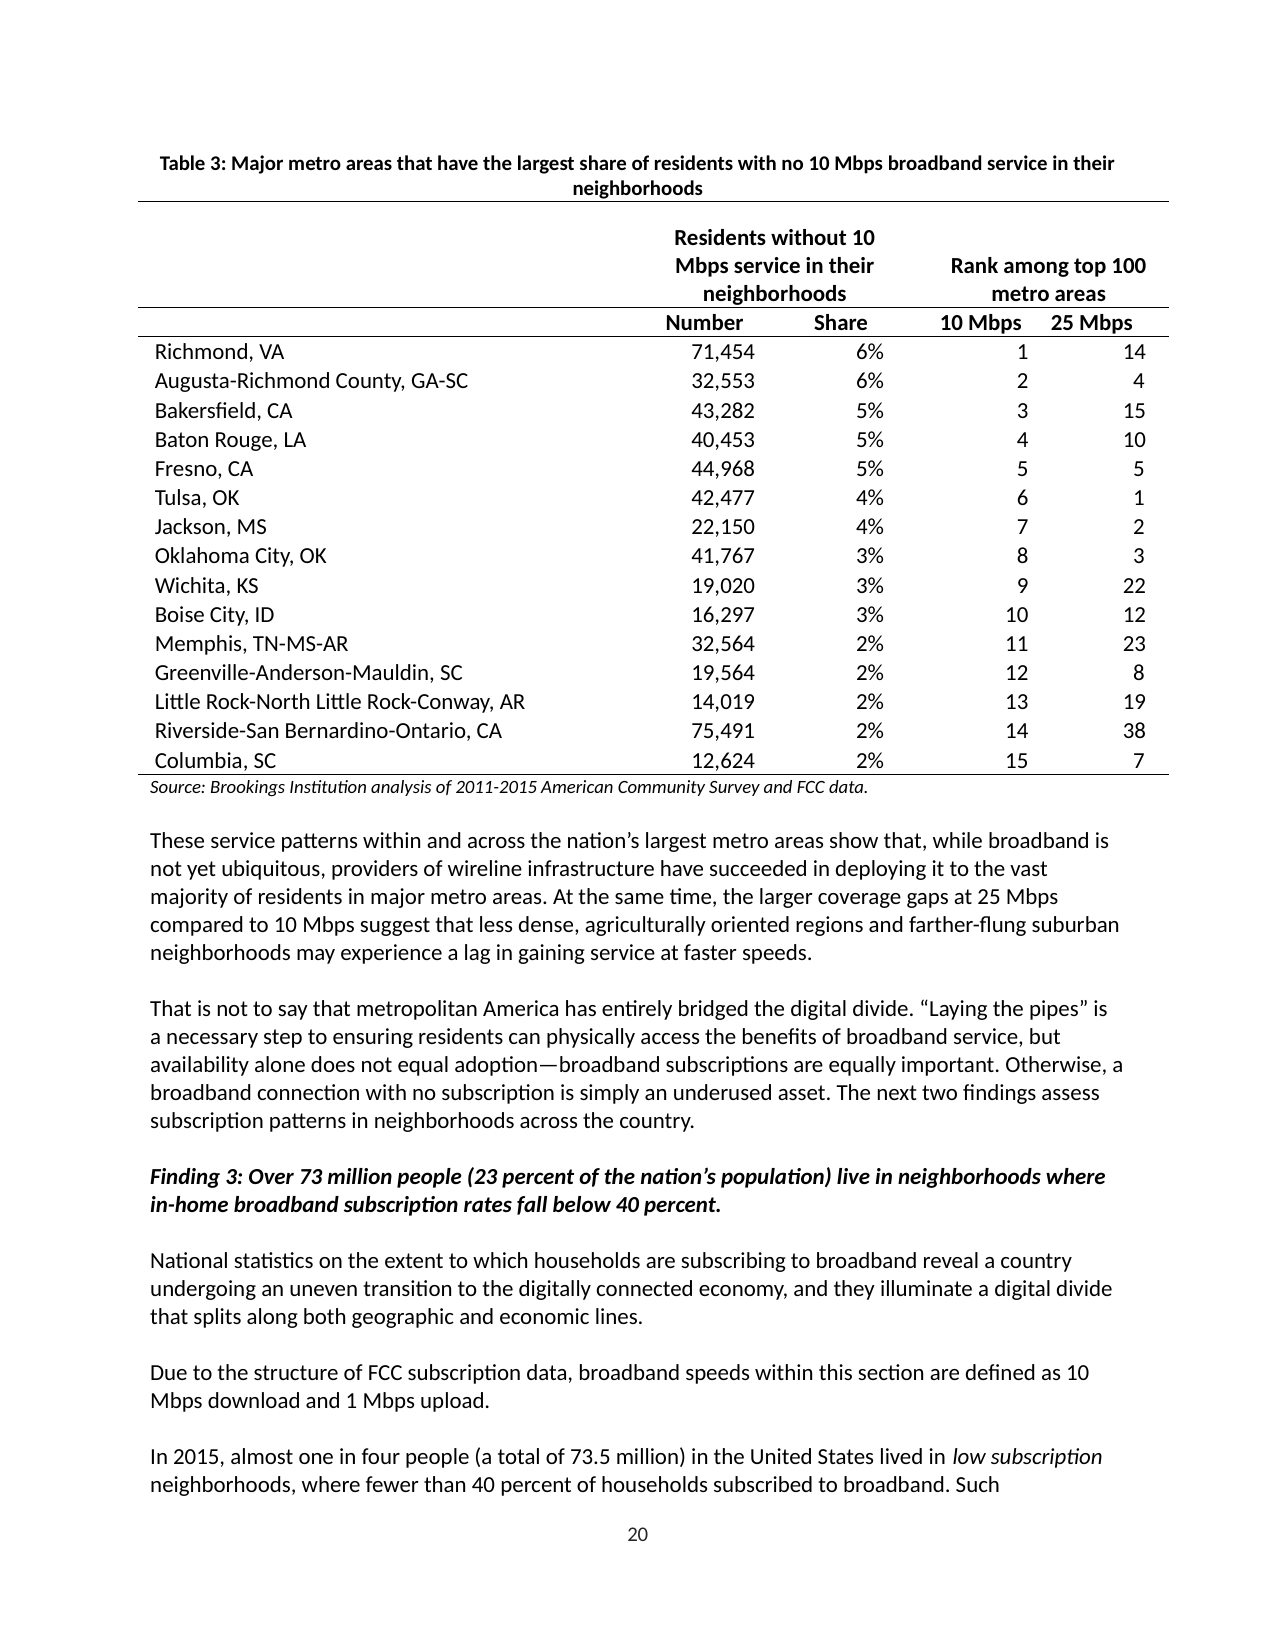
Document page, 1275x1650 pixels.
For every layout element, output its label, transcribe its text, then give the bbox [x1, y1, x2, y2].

table_cell [138, 308, 654, 336]
table_cell 6 [928, 482, 1039, 511]
table_cell 5 [928, 453, 1039, 482]
table_cell 2% [803, 686, 895, 715]
table_cell 40,453 [654, 424, 803, 453]
text That is not to say that metropolitan America has entirely bridged the digital divide. “Laying the pipes” is a necessary step to ensuring residents can physically access the benefits of broadband service, but availability alone does not equal adoption—broadband subscriptions are equally important. Otherwise, a broadband connection with no subscription is simply an underused asset. The next two findings assess subscription patterns in neighborhoods across the country. [150, 994, 1125, 1134]
table_cell 14 [928, 715, 1039, 744]
table_cell 4 [1039, 365, 1169, 394]
table_cell 2 [1039, 511, 1169, 540]
table_cell 4% [803, 482, 895, 511]
table_header [138, 202, 654, 307]
table_cell 1 [1039, 482, 1169, 511]
table_cell 2 [928, 365, 1039, 394]
text Finding 3: Over 73 million people (23 percent of the nation’s population) live in neighborhoods where in-home broadband subscription rates fall below 40 percent. [150, 1162, 1125, 1218]
table_cell [895, 745, 928, 774]
table_cell [895, 540, 928, 569]
table_cell 22,150 [654, 511, 803, 540]
table_cell 12 [928, 657, 1039, 686]
table_cell Richmond, VA [138, 337, 654, 365]
table_cell 25 Mbps [1039, 308, 1169, 336]
table_cell 32,564 [654, 628, 803, 657]
table_cell Baton Rouge, LA [138, 424, 654, 453]
table_cell 11 [928, 628, 1039, 657]
table_cell 75,491 [654, 715, 803, 744]
table_cell 12 [1039, 599, 1169, 628]
table_cell 2% [803, 715, 895, 744]
table_cell 71,454 [654, 337, 803, 365]
table_cell 14,019 [654, 686, 803, 715]
table_cell 6% [803, 365, 895, 394]
table_cell 32,553 [654, 365, 803, 394]
table_cell [895, 424, 928, 453]
table_cell 3% [803, 540, 895, 569]
table_cell 14 [1039, 337, 1169, 365]
table_cell Number [654, 308, 803, 336]
table_cell 12,624 [654, 745, 803, 774]
table_cell 15 [928, 745, 1039, 774]
table_cell 3% [803, 599, 895, 628]
text Table 3: Major metro areas that have the largest share of residents with no 10 Mbps broadband service in their neighborhoods [150, 150, 1125, 201]
table_cell 16,297 [654, 599, 803, 628]
table_cell 2% [803, 745, 895, 774]
table_cell 5% [803, 395, 895, 424]
table_cell Bakersfield, CA [138, 395, 654, 424]
table_cell [895, 482, 928, 511]
table_cell [895, 570, 928, 599]
table_cell Augusta-Richmond County, GA-SC [138, 365, 654, 394]
table_cell 1 [928, 337, 1039, 365]
table_cell Memphis, TN-MS-AR [138, 628, 654, 657]
table_cell 44,968 [654, 453, 803, 482]
table_cell 19 [1039, 686, 1169, 715]
table_cell 13 [928, 686, 1039, 715]
table_header Residents without 10 Mbps service in their neighborhoods [654, 202, 895, 307]
text Due to the structure of FCC subscription data, broadband speeds within this section are defined as 10 Mbps download and 1 Mbps upload. [150, 1358, 1125, 1414]
text In 2015, almost one in four people (a total of 73.5 million) in the United States lived in low subscription neighborhoods, where fewer than 40 percent of households subscribed to broadband. Such [150, 1442, 1125, 1498]
table_cell [895, 365, 928, 394]
text National statistics on the extent to which households are subscribing to broadband reveal a country undergoing an uneven transition to the digitally connected economy, and they illuminate a digital divide that splits along both geographic and economic lines. [150, 1246, 1125, 1330]
table_cell Oklahoma City, OK [138, 540, 654, 569]
table_cell 10 [928, 599, 1039, 628]
table_cell 9 [928, 570, 1039, 599]
table_cell 10 [1039, 424, 1169, 453]
table_cell Tulsa, OK [138, 482, 654, 511]
table_cell [895, 511, 928, 540]
table_cell [895, 395, 928, 424]
table_cell 19,020 [654, 570, 803, 599]
table_cell Boise City, ID [138, 599, 654, 628]
table_cell 4 [928, 424, 1039, 453]
table_cell Greenville-Anderson-Mauldin, SC [138, 657, 654, 686]
table_cell 7 [928, 511, 1039, 540]
table_cell Little Rock-North Little Rock-Conway, AR [138, 686, 654, 715]
table_cell Wichita, KS [138, 570, 654, 599]
table_cell [895, 715, 928, 744]
table_cell 43,282 [654, 395, 803, 424]
table_cell [895, 686, 928, 715]
table_cell [895, 628, 928, 657]
table_cell 2% [803, 628, 895, 657]
table_cell 3 [1039, 540, 1169, 569]
table_cell 4% [803, 511, 895, 540]
table_cell 19,564 [654, 657, 803, 686]
table_cell Fresno, CA [138, 453, 654, 482]
table_cell [895, 453, 928, 482]
table_cell 42,477 [654, 482, 803, 511]
text These service patterns within and across the nation’s largest metro areas show that, while broadband is not yet ubiquitous, providers of wireline infrastructure have succeeded in deploying it to the vast majority of residents in major metro areas. At the same time, the larger coverage gaps at 25 Mbps compared to 10 Mbps suggest that less dense, agriculturally oriented regions and farther-flung suburban neighborhoods may experience a lag in gaining service at faster speeds. [150, 826, 1125, 966]
table_cell 3 [928, 395, 1039, 424]
table_cell Columbia, SC [138, 745, 654, 774]
table_cell 23 [1039, 628, 1169, 657]
table_header [895, 202, 928, 307]
table_cell [895, 599, 928, 628]
table_cell Riverside-San Bernardino-Ontario, CA [138, 715, 654, 744]
table_cell 6% [803, 337, 895, 365]
table_header Rank among top 100 metro areas [928, 202, 1169, 307]
table_cell 8 [1039, 657, 1169, 686]
table_cell [895, 657, 928, 686]
table_cell 5% [803, 453, 895, 482]
table_cell 38 [1039, 715, 1169, 744]
table_cell 3% [803, 570, 895, 599]
table_cell 2% [803, 657, 895, 686]
table_cell 10 Mbps [928, 308, 1039, 336]
table_cell 5% [803, 424, 895, 453]
table_cell 5 [1039, 453, 1169, 482]
table_cell Jackson, MS [138, 511, 654, 540]
text Source: Brookings Institution analysis of 2011-2015 American Community Survey and FCC data. [150, 775, 1125, 798]
table_cell 15 [1039, 395, 1169, 424]
table_cell 41,767 [654, 540, 803, 569]
table_cell 22 [1039, 570, 1169, 599]
table_cell [895, 308, 928, 336]
table_cell 8 [928, 540, 1039, 569]
table_cell [895, 337, 928, 365]
table_cell Share [803, 308, 895, 336]
table_cell 7 [1039, 745, 1169, 774]
